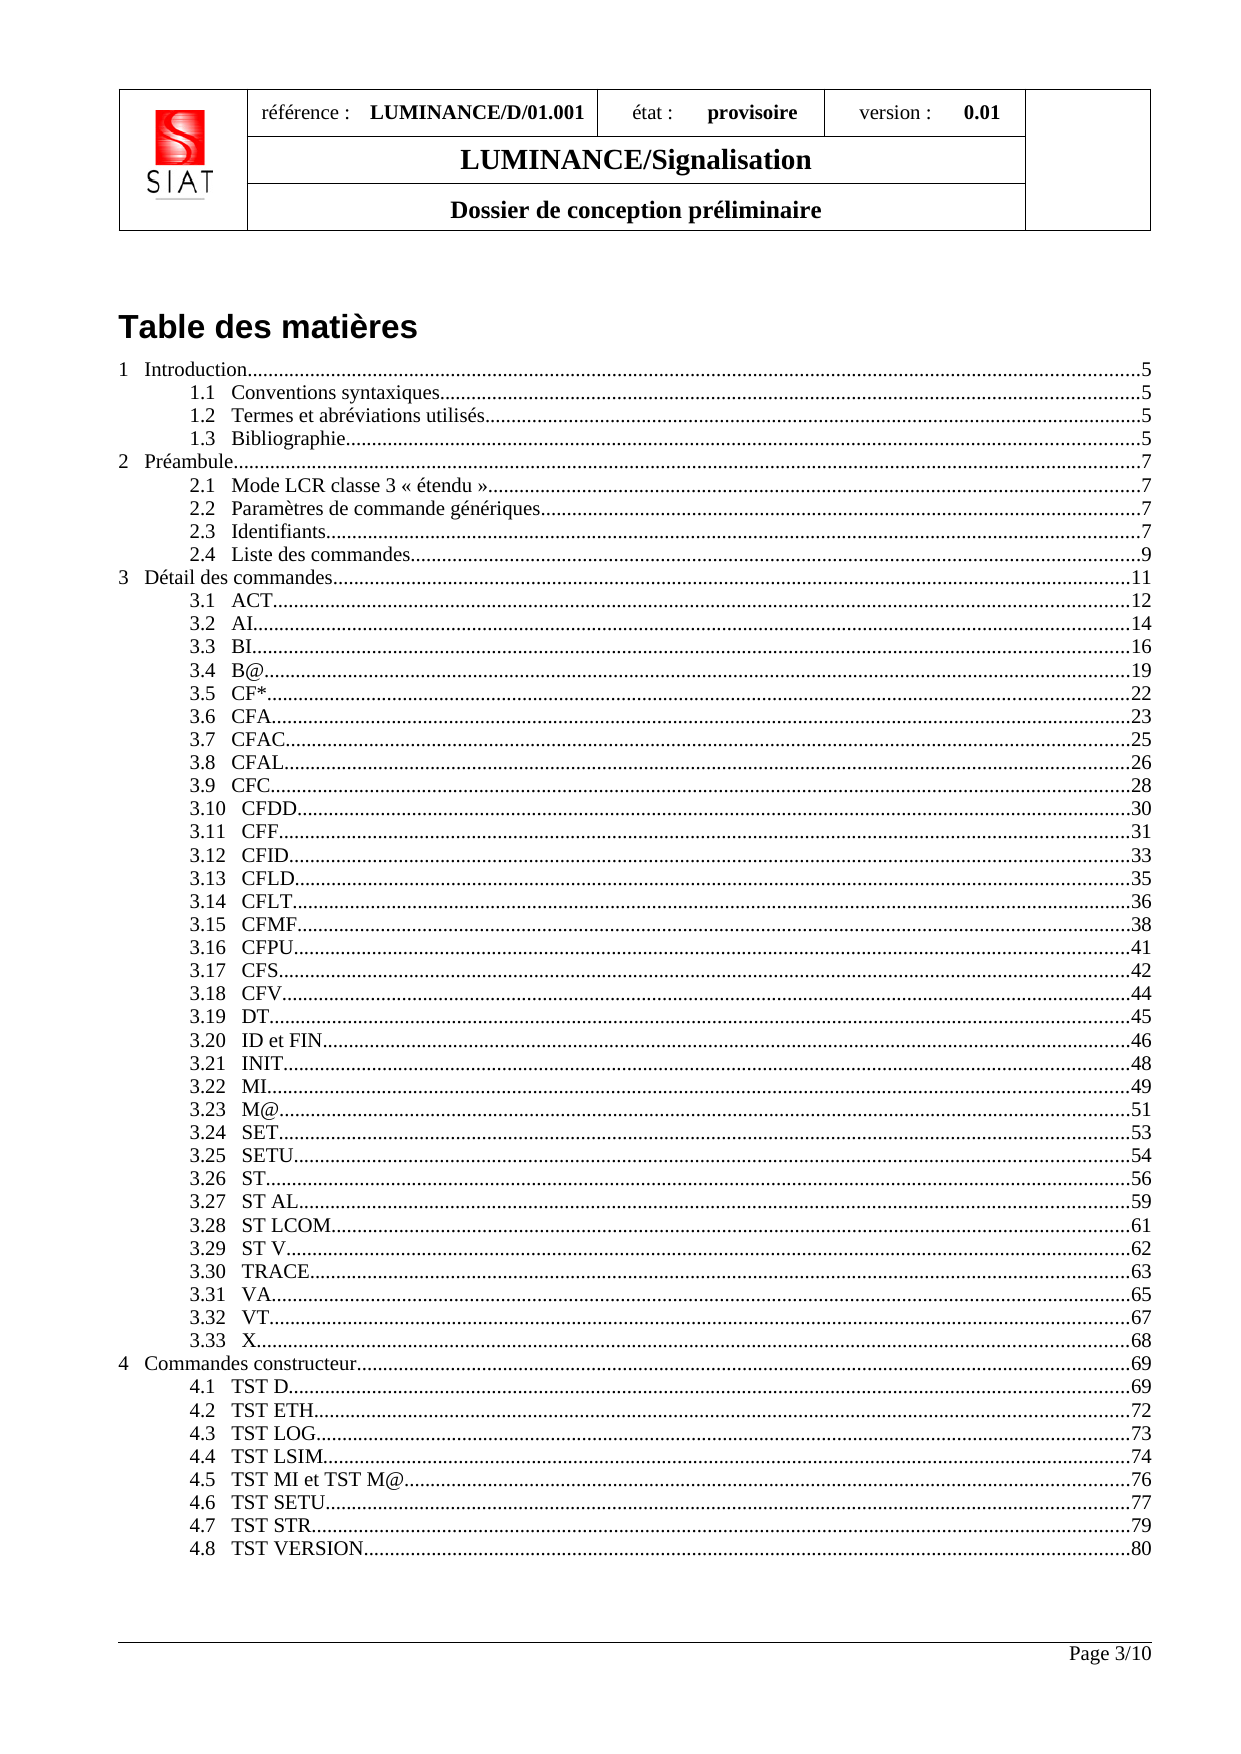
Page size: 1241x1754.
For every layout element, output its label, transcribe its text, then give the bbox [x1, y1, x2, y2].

text 3.10 CFDD 30 [148, 797, 1152, 820]
text 3.31 VA 65 [148, 1283, 1152, 1306]
text 3.1 ACT 12 [148, 589, 1152, 612]
subtitle Table des matières [118, 308, 1152, 345]
text 3.11 CFF 31 [148, 820, 1152, 843]
text 2.3 Identifiants 7 [148, 520, 1152, 543]
text 3.5 CF* 22 [148, 682, 1152, 705]
text 3.21 INIT 48 [148, 1052, 1152, 1075]
text 1.3 Bibliographie 5 [148, 427, 1152, 450]
text 2.4 Liste des commandes 9 [148, 543, 1152, 566]
text 3.18 CFV 44 [148, 982, 1152, 1005]
text 3.6 CFA 23 [148, 705, 1152, 728]
text 3.16 CFPU 41 [148, 936, 1152, 959]
text 2 Préambule 7 [118, 450, 1152, 473]
text 3.24 SET 53 [148, 1121, 1152, 1144]
text 3.3 BI 16 [148, 635, 1152, 658]
text 3.22 MI 49 [148, 1075, 1152, 1098]
text 3.29 ST V 62 [148, 1237, 1152, 1260]
text 3.32 VT 67 [148, 1306, 1152, 1329]
text 3.4 B@ 19 [148, 658, 1152, 682]
text 1 Introduction 5 [118, 358, 1152, 381]
text 3.17 CFS 42 [148, 959, 1152, 982]
text 3.15 CFMF 38 [148, 913, 1152, 936]
text 1.1 Conventions syntaxiques 5 [148, 381, 1152, 404]
text 2.1 Mode LCR classe 3 « étendu » 7 [148, 473, 1152, 497]
text 4.6 TST SETU 77 [148, 1491, 1152, 1514]
text 3 Détail des commandes 11 [118, 566, 1152, 589]
picture [147, 110, 219, 204]
text 3.8 CFAL 26 [148, 751, 1152, 774]
text 3.28 ST LCOM 61 [148, 1213, 1152, 1237]
text 3.23 M@ 51 [148, 1098, 1152, 1121]
text 3.14 CFLT 36 [148, 890, 1152, 913]
text 4.3 TST LOG 73 [148, 1422, 1152, 1445]
text 4.2 TST ETH 72 [148, 1398, 1152, 1422]
text 4.5 TST MI et TST M@ 76 [148, 1468, 1152, 1491]
text 3.33 X 68 [148, 1329, 1152, 1352]
text 3.26 ST 56 [148, 1167, 1152, 1190]
text 4.7 TST STR 79 [148, 1514, 1152, 1537]
text 4.1 TST D 69 [148, 1375, 1152, 1398]
text 3.20 ID et FIN 46 [148, 1028, 1152, 1052]
text 2.2 Paramètres de commande génériques 7 [148, 497, 1152, 520]
text 3.9 CFC 28 [148, 774, 1152, 797]
text 4.8 TST VERSION 80 [148, 1537, 1152, 1560]
text 4.4 TST LSIM 74 [148, 1445, 1152, 1468]
text 4 Commandes constructeur 69 [118, 1352, 1152, 1375]
text 3.13 CFLD 35 [148, 867, 1152, 890]
text 3.27 ST AL 59 [148, 1190, 1152, 1213]
text 3.30 TRACE 63 [148, 1260, 1152, 1283]
text 3.12 CFID 33 [148, 843, 1152, 867]
text 1.2 Termes et abréviations utilisés 5 [148, 404, 1152, 427]
text 3.2 AI 14 [148, 612, 1152, 635]
text 3.25 SETU 54 [148, 1144, 1152, 1167]
text 3.7 CFAC 25 [148, 728, 1152, 751]
text 3.19 DT 45 [148, 1005, 1152, 1028]
